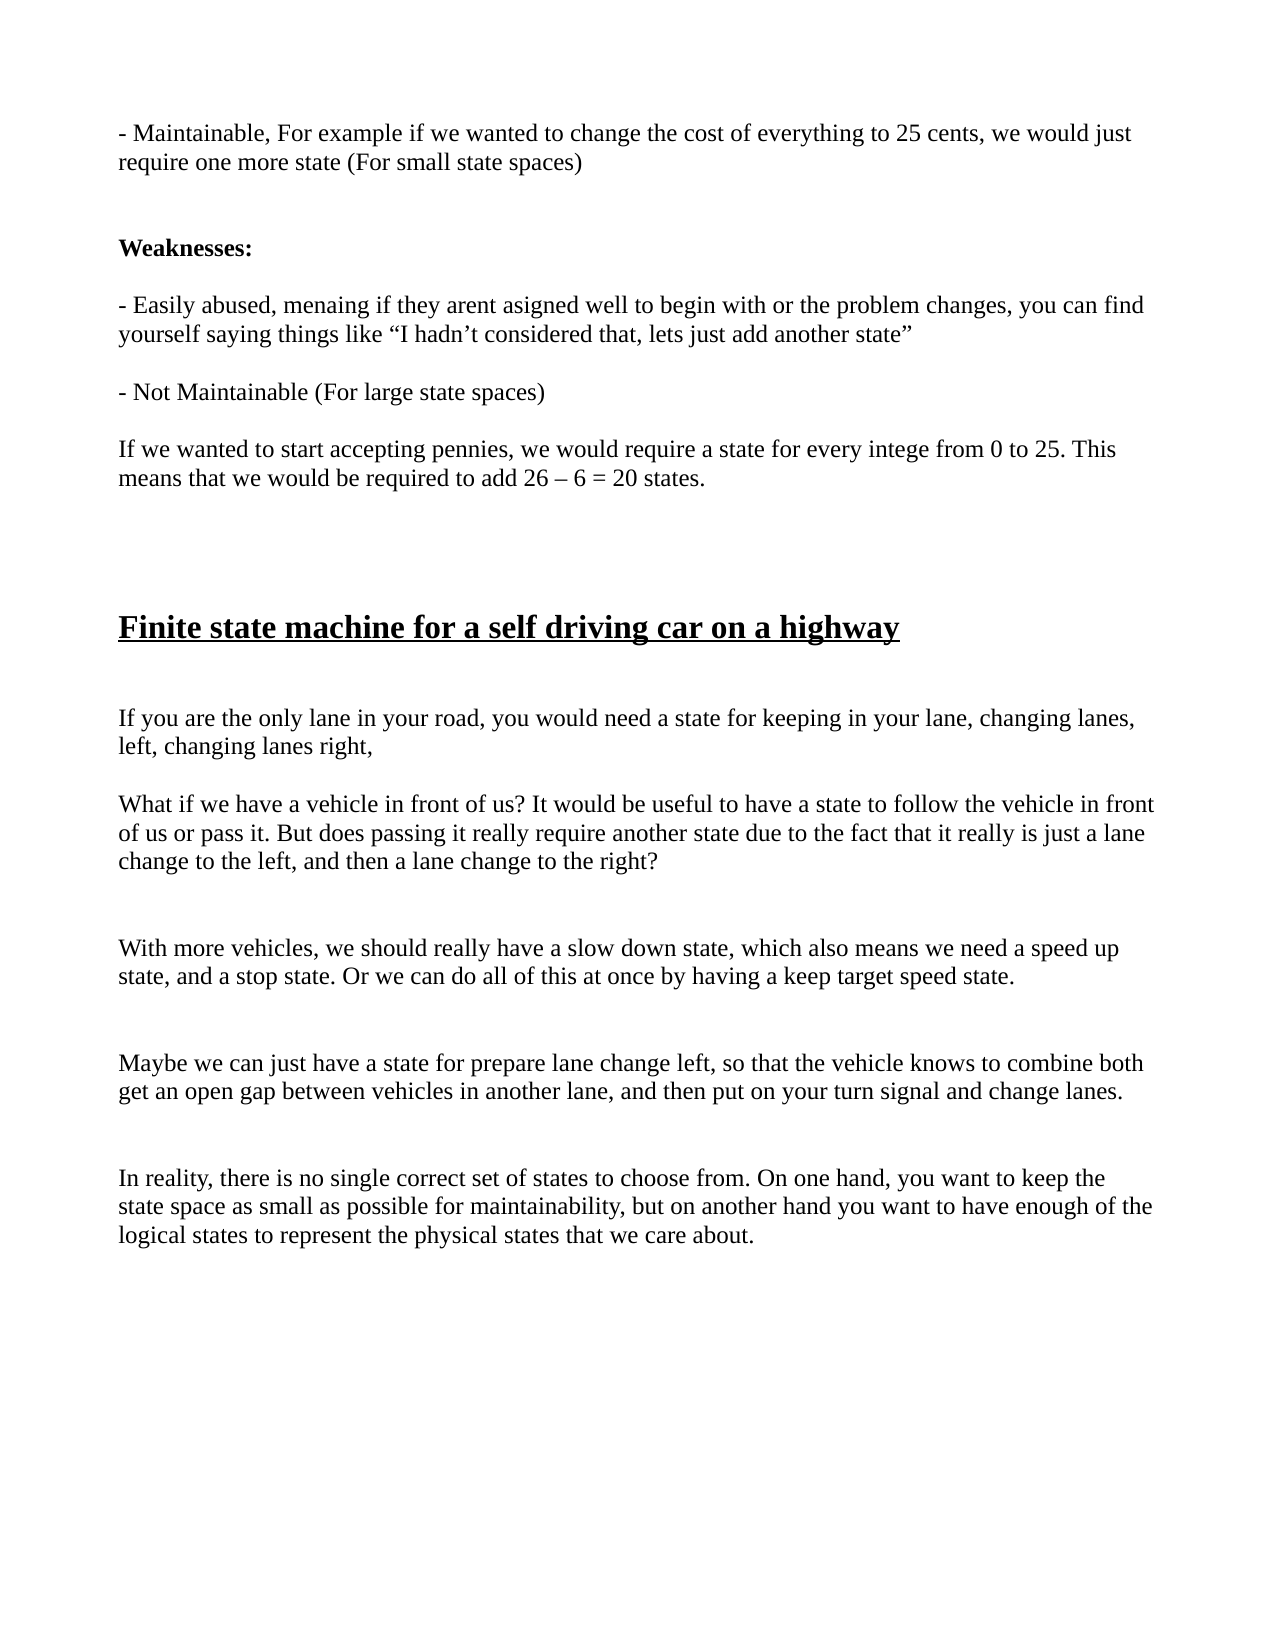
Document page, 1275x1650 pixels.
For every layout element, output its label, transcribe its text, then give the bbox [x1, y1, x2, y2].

text Maybe we can just have a state for prepare lane change left, so that the vehicle knows to combine both get an open gap between vehicles in another lane, and then put on your turn signal and change lanes. [118, 1048, 1157, 1105]
text Finite state machine for a self driving car on a highway [118, 607, 1157, 645]
text What if we have a vehicle in front of us? It would be useful to have a state to follow the vehicle in front of us or pass it. But does passing it really require another state due to the fact that it really is just a lane change to the left, and then a lane change to the right? [118, 789, 1157, 875]
text With more vehicles, we should really have a slow down state, which also means we need a speed up state, and a stop state. Or we can do all of this at once by having a keep target speed state. [118, 933, 1157, 990]
text - Not Maintainable (For large state spaces) [118, 377, 1157, 406]
text In reality, there is no single correct set of states to choose from. On one hand, you want to keep the state space as small as possible for maintainability, but on another hand you want to have enough of the logical states to represent the physical states that we care about. [118, 1163, 1157, 1249]
text - Maintainable, For example if we wanted to change the cost of everything to 25 cents, we would just require one more state (For small state spaces) [118, 118, 1157, 176]
text - Easily abused, menaing if they arent asigned well to begin with or the problem changes, you can find yourself saying things like “I hadn’t considered that, lets just add another state” [118, 291, 1157, 348]
text If we wanted to start accepting pennies, we would require a state for every intege from 0 to 25. This means that we would be required to add 26 – 6 = 20 states. [118, 434, 1157, 492]
text If you are the only lane in your road, you would need a state for keeping in your lane, changing lanes, left, changing lanes right, [118, 703, 1157, 760]
text Weaknesses: [118, 233, 1157, 262]
